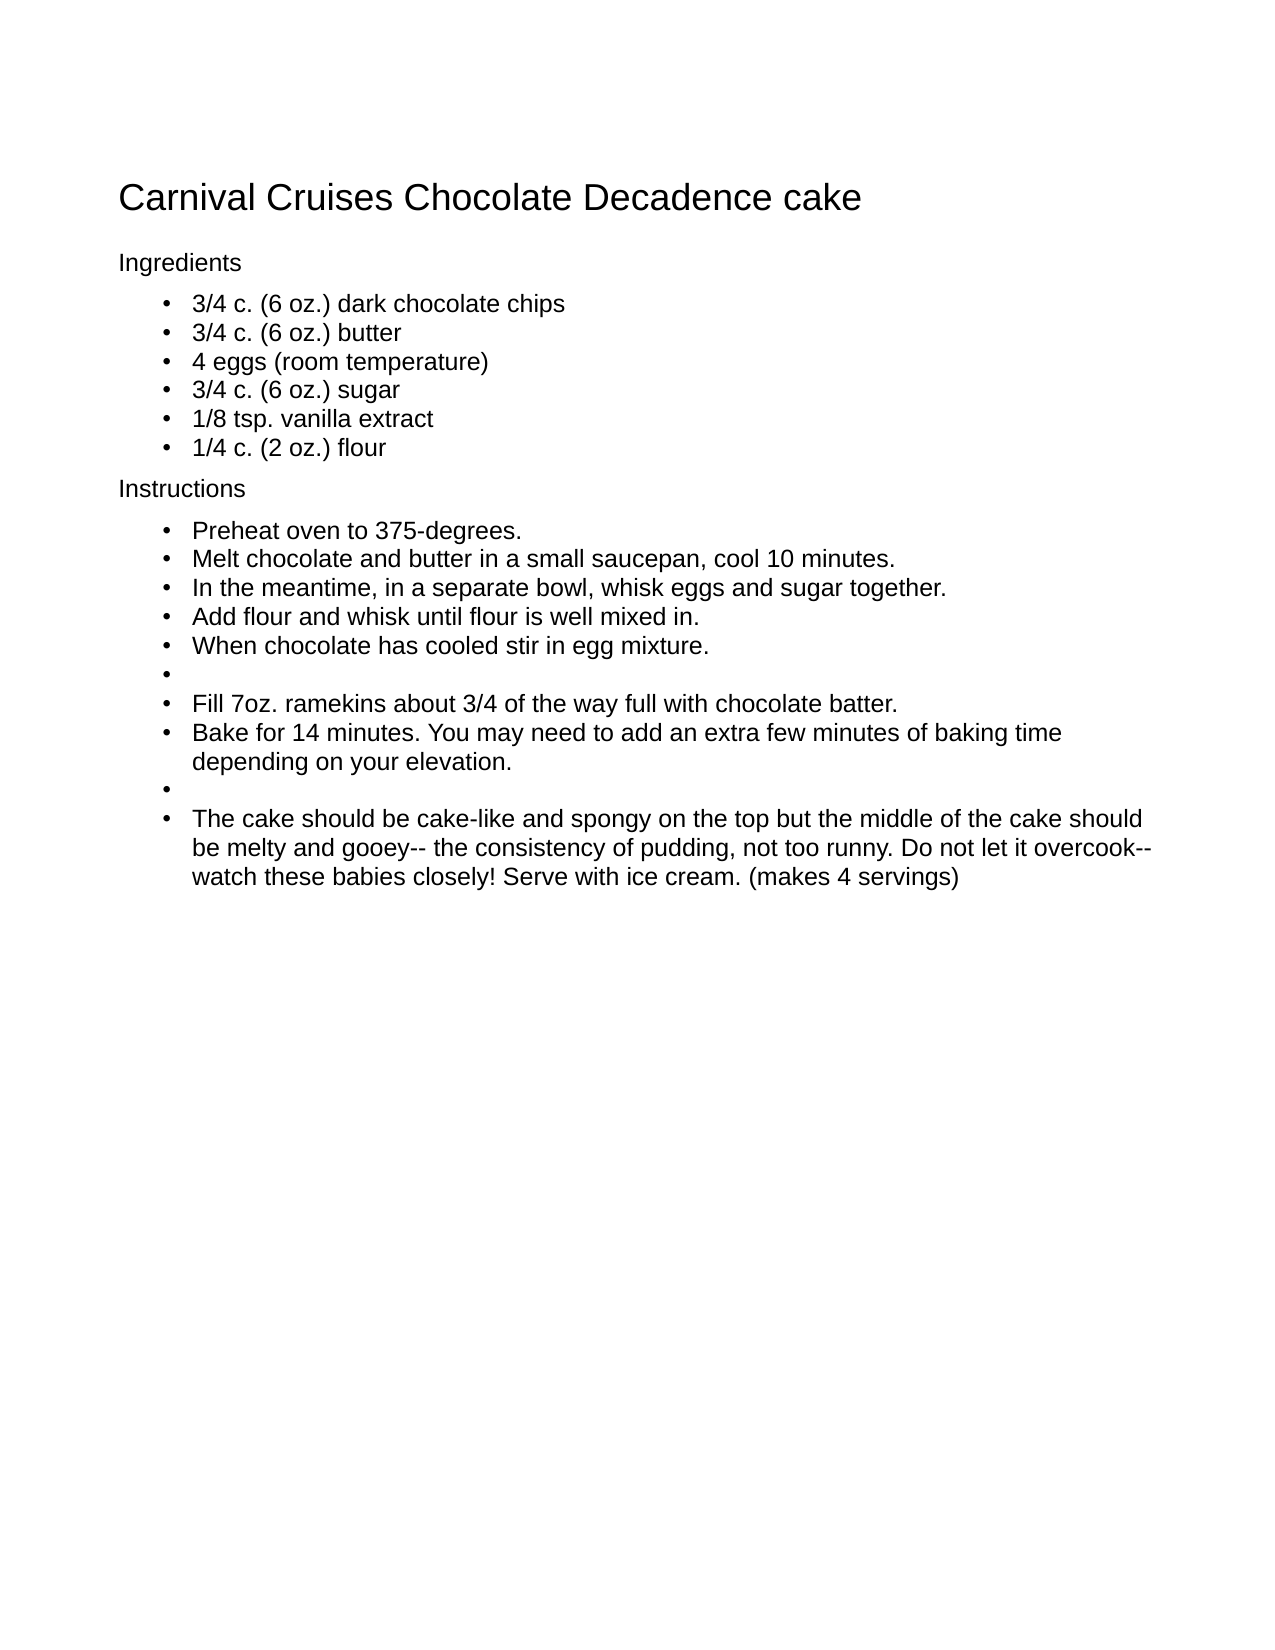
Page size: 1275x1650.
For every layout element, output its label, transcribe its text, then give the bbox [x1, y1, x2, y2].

text Carnival Cruises Chocolate Decadence cake [118, 176, 1157, 219]
list Preheat oven to 375-degrees. [162, 516, 1157, 544]
list 1/4 c. (2 oz.) flour [162, 433, 1157, 462]
list 4 eggs (room temperature) [162, 346, 1157, 375]
list When chocolate has cooled stir in egg mixture. [162, 631, 1157, 660]
list 3/4 c. (6 oz.) sugar [162, 375, 1157, 404]
list 1/8 tsp. vanilla extract [162, 404, 1157, 433]
list 3/4 c. (6 oz.) dark chocolate chips [162, 289, 1157, 318]
text Ingredients [118, 247, 1157, 276]
list Melt chocolate and butter in a small saucepan, cool 10 minutes. [162, 544, 1157, 573]
list Add flour and whisk until flour is well mixed in. [162, 602, 1157, 631]
list In the meantime, in a separate bowl, whisk eggs and sugar together. [162, 573, 1157, 602]
list Bake for 14 minutes. You may need to add an extra few minutes of baking time depending on your elevation. [162, 718, 1157, 775]
list 3/4 c. (6 oz.) butter [162, 318, 1157, 346]
text Instructions [118, 474, 1157, 503]
list Fill 7oz. ramekins about 3/4 of the way full with chocolate batter. [162, 689, 1157, 718]
list The cake should be cake-like and spongy on the top but the middle of the cake should be melty and gooey-- the consistency of pudding, not too runny. Do not let it overcook--watch these babies closely! Serve with ice cream. (makes 4 servings) [162, 804, 1157, 890]
